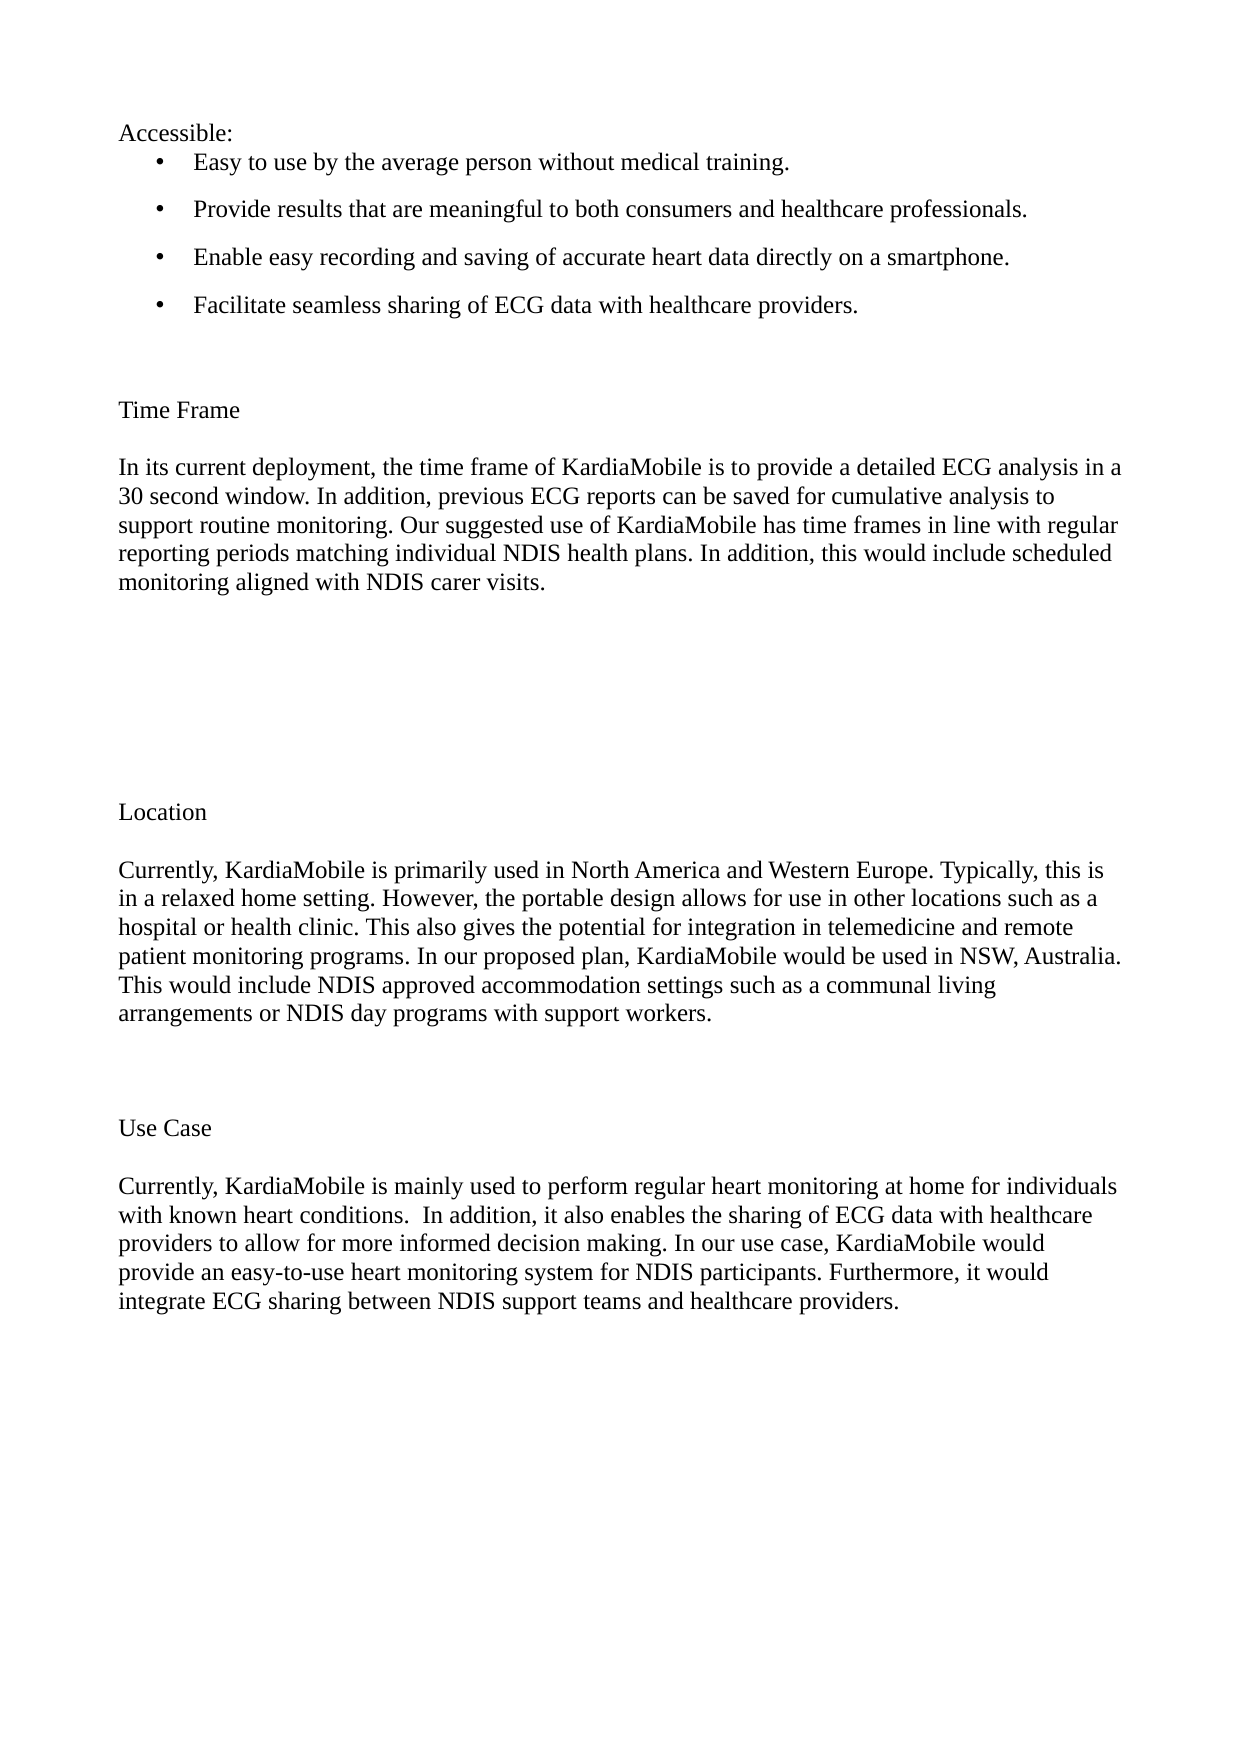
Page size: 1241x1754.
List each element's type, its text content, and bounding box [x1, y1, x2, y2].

list Provide results that are meaningful to both consumers and healthcare professionals. [156, 194, 1122, 223]
list Easy to use by the average person without medical training. [156, 147, 1122, 176]
list Enable easy recording and saving of accurate heart data directly on a smartphone. [156, 242, 1122, 271]
text In its current deployment, the time frame of KardiaMobile is to provide a detailed ECG analysis in a 30 second window. In addition, previous ECG reports can be saved for cumulative analysis to support routine monitoring. Our suggested use of KardiaMobile has time frames in line with regular reporting periods matching individual NDIS health plans. In addition, this would include scheduled monitoring aligned with NDIS carer visits. [118, 452, 1122, 596]
text Time Frame [118, 395, 1122, 423]
text Use Case [118, 1113, 1122, 1142]
text Currently, KardiaMobile is primarily used in North America and Western Europe. Typically, this is in a relaxed home setting. However, the portable design allows for use in other locations such as a hospital or health clinic. This also gives the potential for integration in telemedicine and remote patient monitoring programs. In our proposed plan, KardiaMobile would be used in NSW, Australia. This would include NDIS approved accommodation settings such as a communal living arrangements or NDIS day programs with support workers. [118, 855, 1122, 1027]
text Currently, KardiaMobile is mainly used to perform regular heart monitoring at home for individuals with known heart conditions. In addition, it also enables the sharing of ECG data with healthcare providers to allow for more informed decision making. In our use case, KardiaMobile would provide an easy-to-use heart monitoring system for NDIS participants. Furthermore, it would integrate ECG sharing between NDIS support teams and healthcare providers. [118, 1171, 1122, 1315]
list Facilitate seamless sharing of ECG data with healthcare providers. [156, 290, 1122, 318]
text Location [118, 797, 1122, 826]
text Accessible: [118, 118, 1122, 147]
